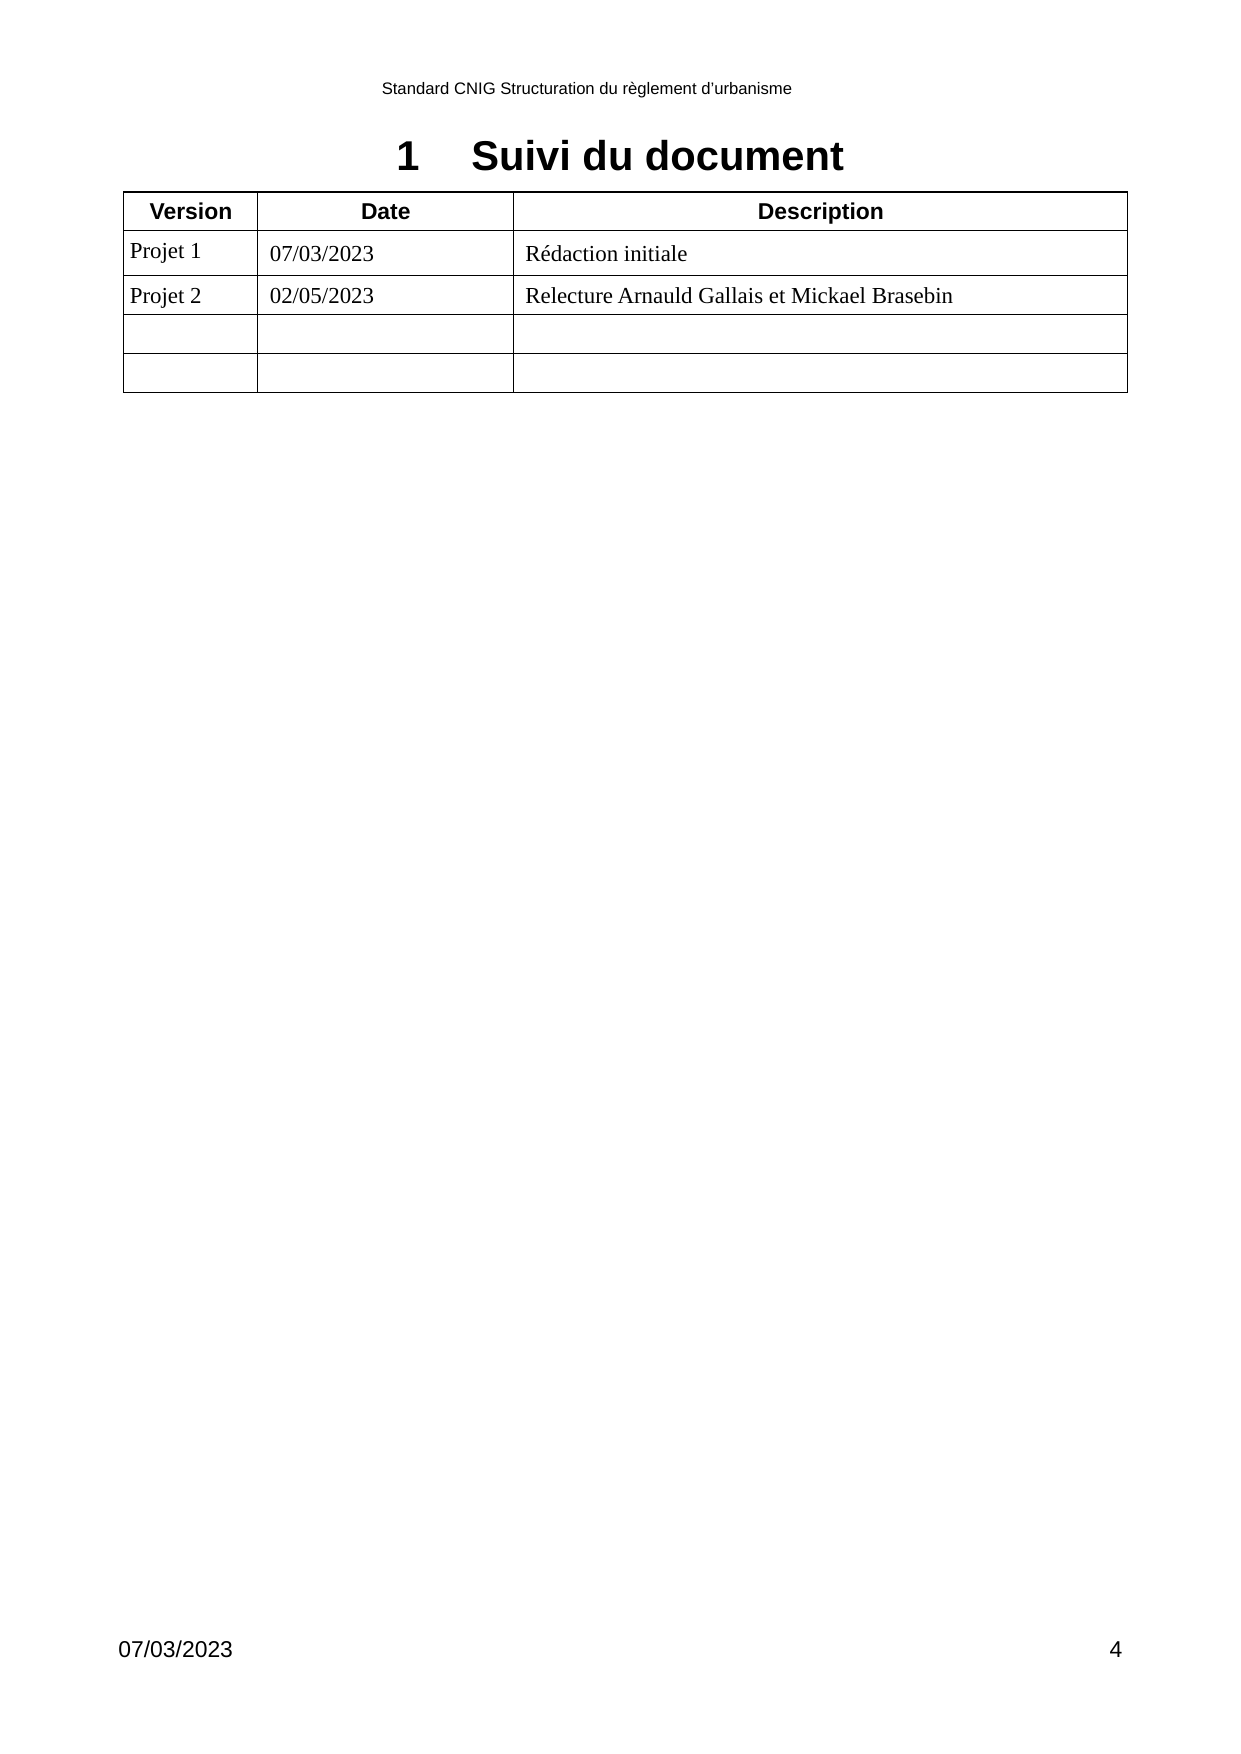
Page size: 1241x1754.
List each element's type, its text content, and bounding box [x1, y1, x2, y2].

table_header Date [258, 193, 513, 230]
table_cell Projet 1 [124, 231, 257, 275]
table_cell [258, 354, 513, 392]
table_cell [124, 315, 257, 353]
table_header Version [124, 193, 257, 230]
table_cell [514, 315, 1127, 353]
table_cell Relecture Arnauld Gallais et Mickael Brasebin [514, 276, 1127, 314]
table_cell [124, 354, 257, 392]
table_header Description [514, 193, 1127, 230]
table_cell [258, 315, 513, 353]
subtitle Suivi du document [118, 131, 1122, 179]
table_cell 07/03/2023 [258, 231, 513, 275]
table_cell 02/05/2023 [258, 276, 513, 314]
table_cell [514, 354, 1127, 392]
table_cell Rédaction initiale [514, 231, 1127, 275]
table_cell Projet 2 [124, 276, 257, 314]
